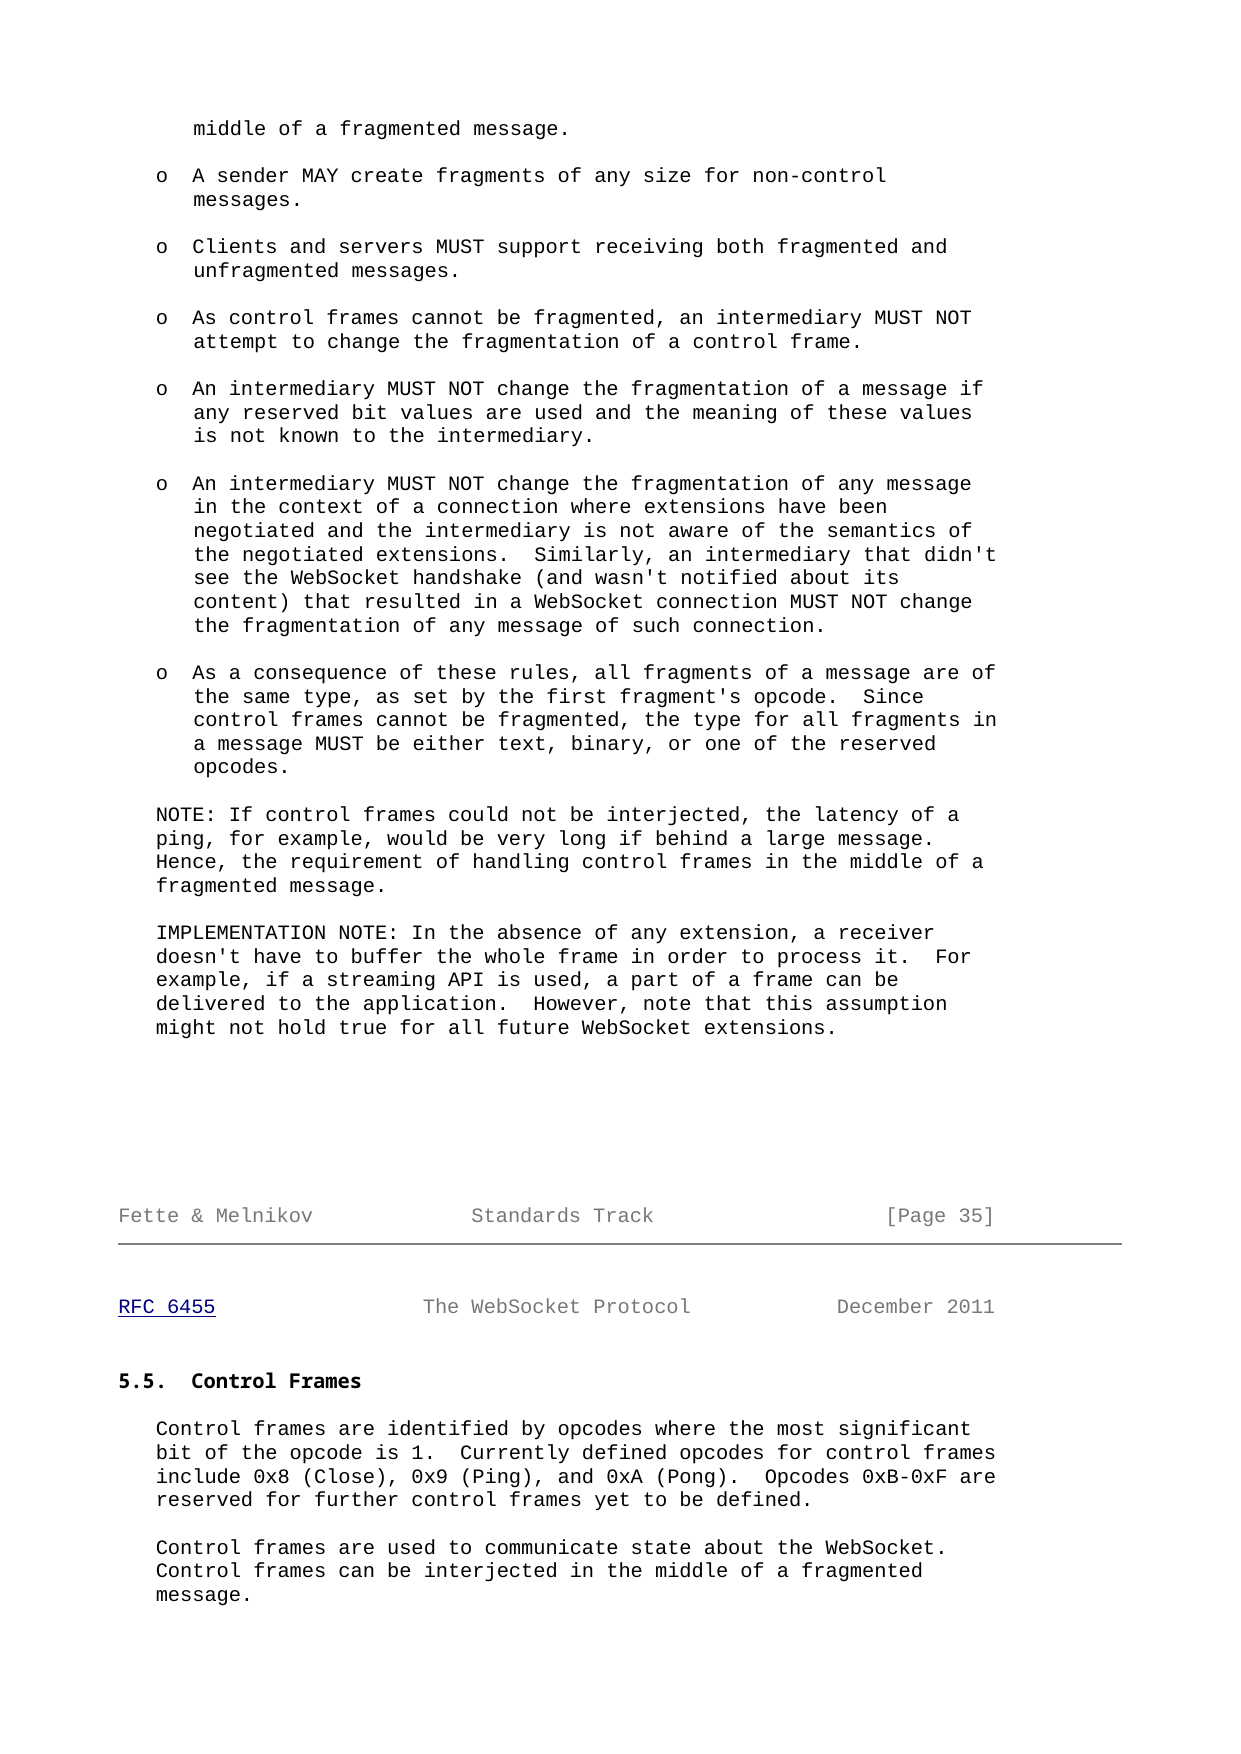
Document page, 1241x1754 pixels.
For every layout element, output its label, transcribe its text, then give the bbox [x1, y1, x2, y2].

text o Clients and servers MUST support receiving both fragmented and [118, 236, 1122, 260]
text 5.5. Control Frames [118, 1367, 1122, 1395]
text opcodes. [118, 757, 1122, 780]
text o A sender MAY create fragments of any size for non-control [118, 165, 1122, 189]
text control frames cannot be fragmented, the type for all fragments in [118, 709, 1122, 733]
text doesn't have to buffer the whole frame in order to process it. For [118, 946, 1122, 969]
text messages. [118, 189, 1122, 213]
text fragmented message. [118, 875, 1122, 898]
text o An intermediary MUST NOT change the fragmentation of a message if [118, 378, 1122, 402]
text o An intermediary MUST NOT change the fragmentation of any message [118, 473, 1122, 496]
text o As a consequence of these rules, all fragments of a message are of [118, 662, 1122, 686]
text o As control frames cannot be fragmented, an intermediary MUST NOT [118, 307, 1122, 331]
text negotiated and the intermediary is not aware of the semantics of [118, 520, 1122, 544]
text might not hold true for all future WebSocket extensions. [118, 1017, 1122, 1040]
text Control frames are identified by opcodes where the most significant [118, 1418, 1122, 1442]
text Hence, the requirement of handling control frames in the middle of a [118, 851, 1122, 875]
text the fragmentation of any message of such connection. [118, 615, 1122, 638]
text attempt to change the fragmentation of a control frame. [118, 331, 1122, 354]
text RFC 6455 The WebSocket Protocol December 2011 [118, 1297, 1122, 1320]
text is not known to the intermediary. [118, 426, 1122, 449]
text reserved for further control frames yet to be defined. [118, 1489, 1122, 1513]
text message. [118, 1584, 1122, 1608]
text example, if a streaming API is used, a part of a frame can be [118, 969, 1122, 993]
text any reserved bit values are used and the meaning of these values [118, 402, 1122, 426]
text bit of the opcode is 1. Currently defined opcodes for control frames [118, 1442, 1122, 1466]
text ping, for example, would be very long if behind a large message. [118, 827, 1122, 851]
text see the WebSocket handshake (and wasn't notified about its [118, 567, 1122, 591]
text the negotiated extensions. Similarly, an intermediary that didn't [118, 544, 1122, 567]
text Fette & Melnikov Standards Track [Page 35] [118, 1206, 1122, 1229]
text Control frames can be interjected in the middle of a fragmented [118, 1560, 1122, 1584]
text NOTE: If control frames could not be interjected, the latency of a [118, 804, 1122, 827]
text a message MUST be either text, binary, or one of the reserved [118, 733, 1122, 757]
text unfragmented messages. [118, 260, 1122, 284]
text the same type, as set by the first fragment's opcode. Since [118, 686, 1122, 709]
text in the context of a connection where extensions have been [118, 496, 1122, 520]
text middle of a fragmented message. [118, 118, 1122, 142]
text content) that resulted in a WebSocket connection MUST NOT change [118, 591, 1122, 615]
text include 0x8 (Close), 0x9 (Ping), and 0xA (Pong). Opcodes 0xB-0xF are [118, 1466, 1122, 1489]
text Control frames are used to communicate state about the WebSocket. [118, 1537, 1122, 1560]
text delivered to the application. However, note that this assumption [118, 993, 1122, 1017]
text IMPLEMENTATION NOTE: In the absence of any extension, a receiver [118, 922, 1122, 946]
